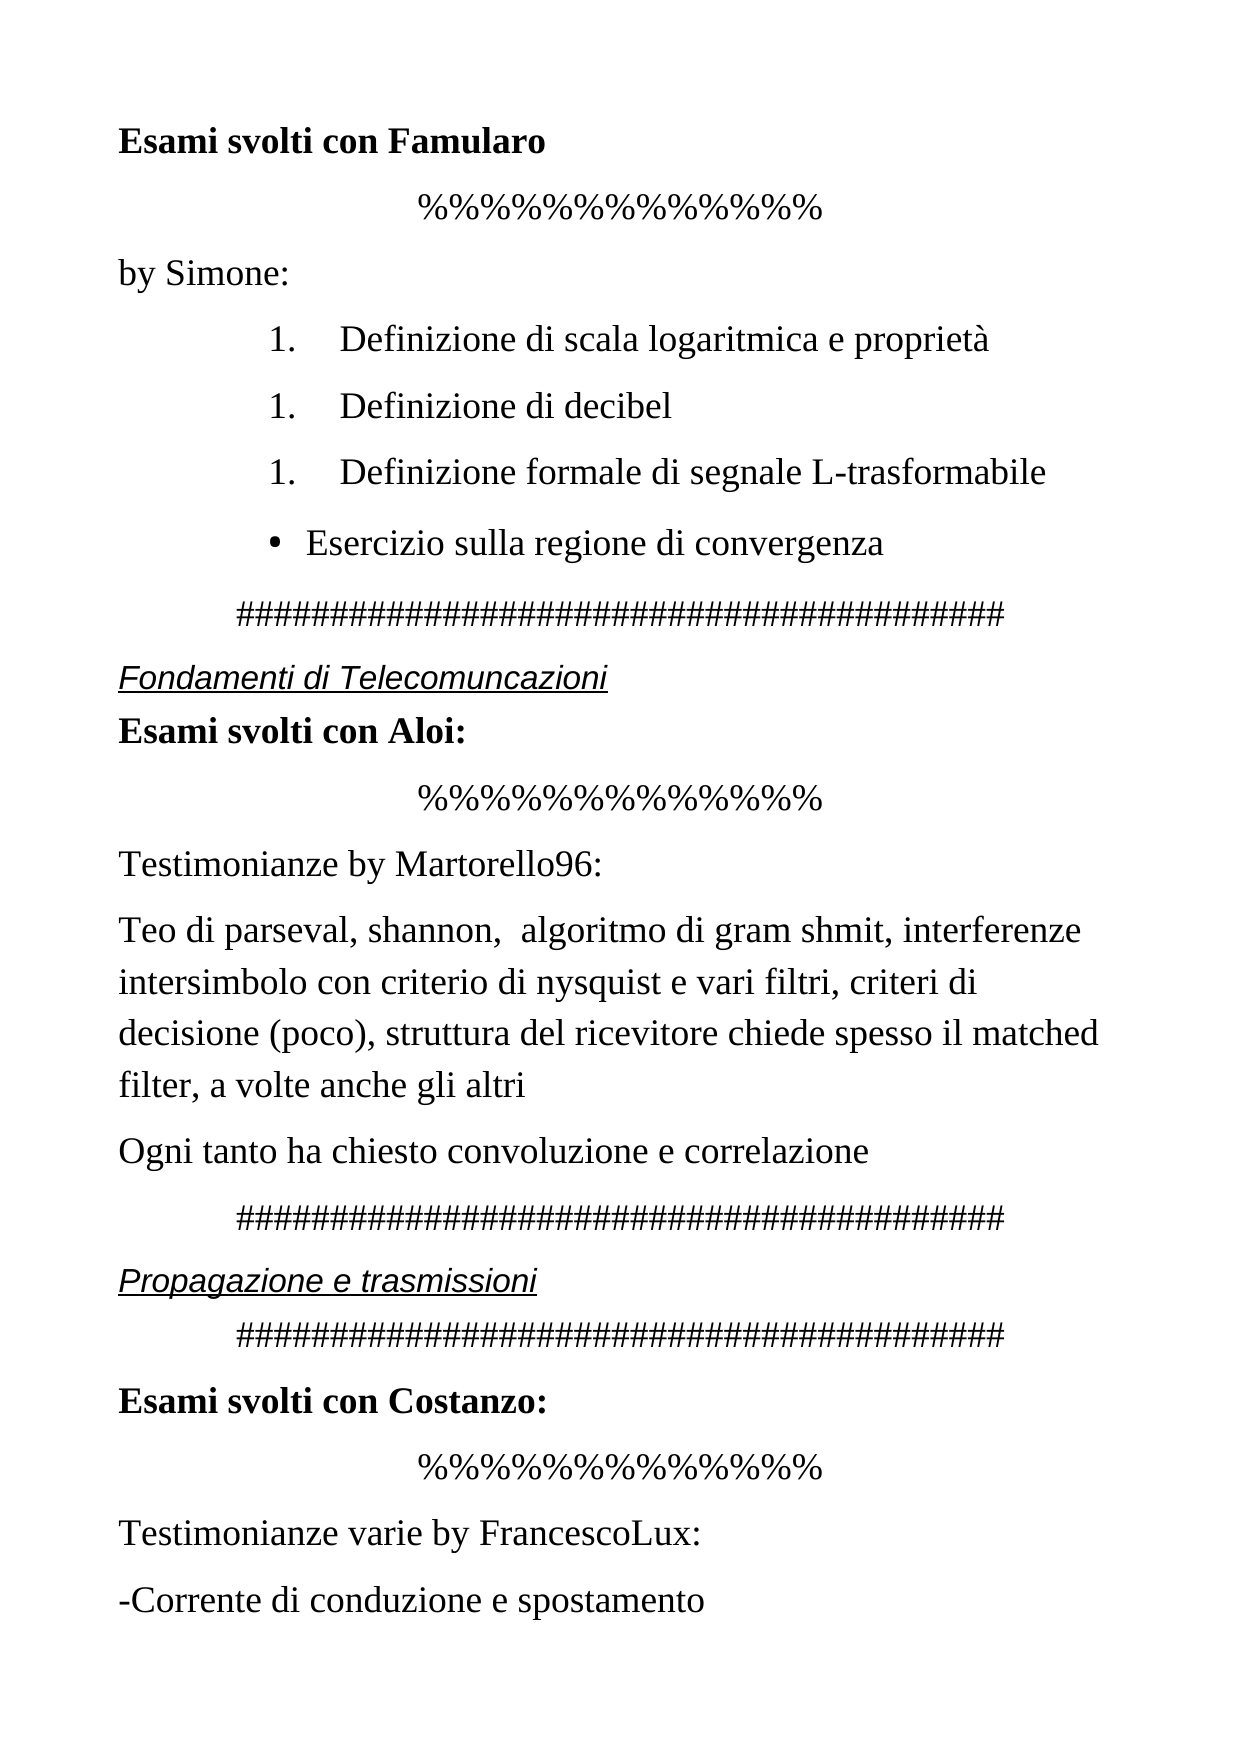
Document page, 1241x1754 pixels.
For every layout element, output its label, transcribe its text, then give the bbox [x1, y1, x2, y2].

subtitle Propagazione e trasmissioni [118, 1261, 1122, 1299]
text %%%%%%%%%%%%% [118, 184, 1122, 227]
text Teo di parseval, shannon, algoritmo di gram shmit, interferenze intersimbolo con criterio di nysquist e vari filtri, criteri di decisione (poco), struttura del ricevitore chiede spesso il matched filter, a volte anche gli altri [118, 907, 1122, 1106]
list Esercizio sulla regione di convergenza [268, 516, 1122, 567]
text Testimonianze varie by FrancescoLux: [118, 1511, 1122, 1554]
subtitle ######################################### [118, 1312, 1122, 1355]
list Definizione formale di segnale L-trasformabile [268, 449, 1122, 492]
list Definizione di decibel [268, 383, 1122, 426]
text -Corrente di conduzione e spostamento [118, 1577, 1122, 1620]
text Testimonianze by Martorello96: [118, 841, 1122, 884]
text Ogni tanto ha chiesto convoluzione e correlazione [118, 1129, 1122, 1172]
text %%%%%%%%%%%%% [118, 775, 1122, 818]
text ######################################### [118, 591, 1122, 634]
text by Simone: [118, 251, 1122, 294]
text Esami svolti con Famularo [118, 118, 1122, 161]
subtitle Fondamenti di Telecomuncazioni [118, 658, 1122, 696]
list Definizione di scala logaritmica e proprietà [268, 317, 1122, 360]
text Esami svolti con Costanzo: [118, 1378, 1122, 1421]
text %%%%%%%%%%%%% [118, 1444, 1122, 1488]
text Esami svolti con Aloi: [118, 709, 1122, 752]
text ######################################### [118, 1195, 1122, 1238]
